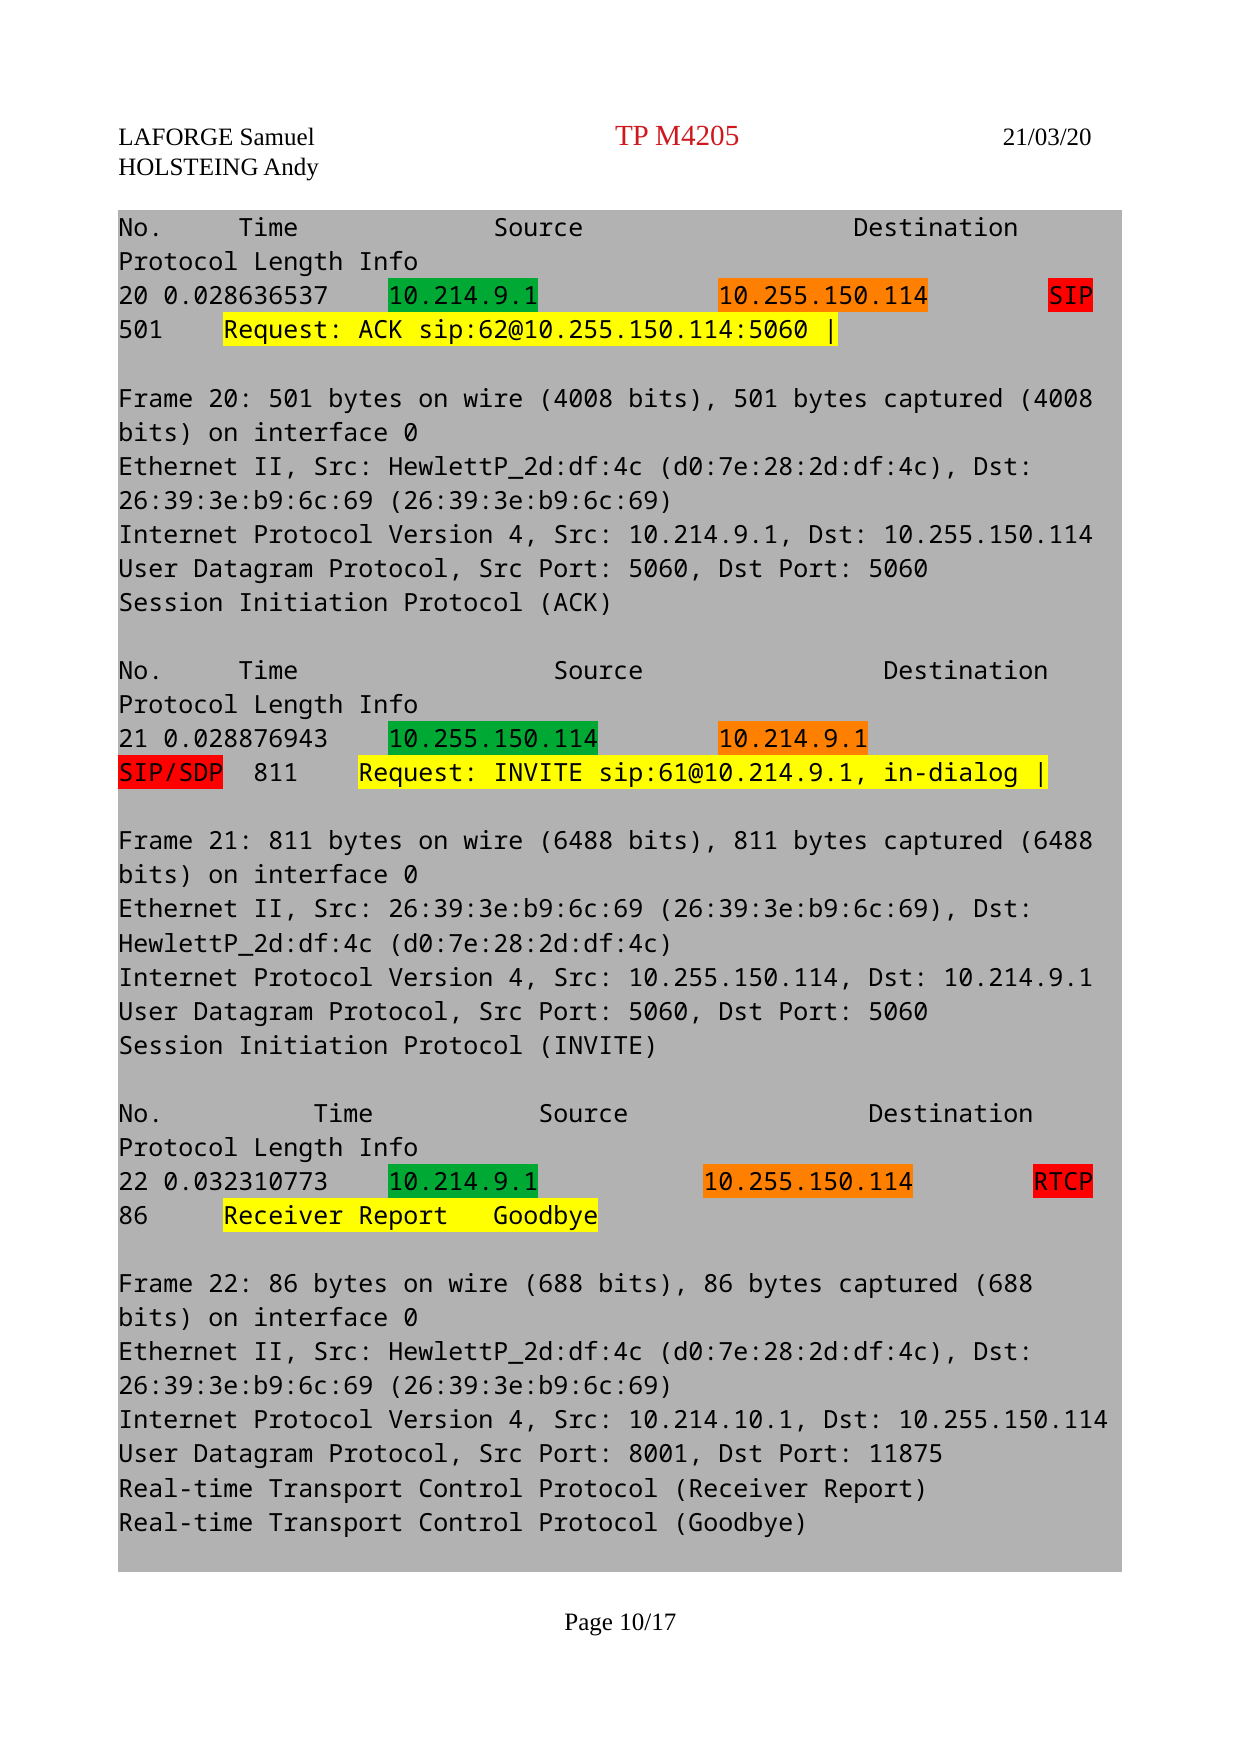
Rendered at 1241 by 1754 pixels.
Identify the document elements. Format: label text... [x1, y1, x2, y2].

text No. Time Source Destination Protocol Length Info 20 0.028636537 10.214.9.1 10.255.150.114 SIP 501 Request: ACK sip:62@10.255.150.114:5060 | Frame 20: 501 bytes on wire (4008 bits), 501 bytes captured (4008 bits) on interface 0 Ethernet II, Src: HewlettP_2d:df:4c (d0:7e:28:2d:df:4c), Dst: 26:39:3e:b9:6c:69 (26:39:3e:b9:6c:69) Internet Protocol Version 4, Src: 10.214.9.1, Dst: 10.255.150.114 User Datagram Protocol, Src Port: 5060, Dst Port: 5060 Session Initiation Protocol (ACK) No. Time Source Destination Protocol Length Info 21 0.028876943 10.255.150.114 10.214.9.1 SIP/SDP 811 Request: INVITE sip:61@10.214.9.1, in-dialog | Frame 21: 811 bytes on wire (6488 bits), 811 bytes captured (6488 bits) on interface 0 Ethernet II, Src: 26:39:3e:b9:6c:69 (26:39:3e:b9:6c:69), Dst: HewlettP_2d:df:4c (d0:7e:28:2d:df:4c) Internet Protocol Version 4, Src: 10.255.150.114, Dst: 10.214.9.1 User Datagram Protocol, Src Port: 5060, Dst Port: 5060 Session Initiation Protocol (INVITE) No. Time Source Destination Protocol Length Info 22 0.032310773 10.214.9.1 10.255.150.114 RTCP 86 Receiver Report Goodbye Frame 22: 86 bytes on wire (688 bits), 86 bytes captured (688 bits) on interface 0 Ethernet II, Src: HewlettP_2d:df:4c (d0:7e:28:2d:df:4c), Dst: 26:39:3e:b9:6c:69 (26:39:3e:b9:6c:69) Internet Protocol Version 4, Src: 10.214.10.1, Dst: 10.255.150.114 User Datagram Protocol, Src Port: 8001, Dst Port: 11875 Real-time Transport Control Protocol (Receiver Report) Real-time Transport Control Protocol (Goodbye) [118, 210, 1122, 1572]
